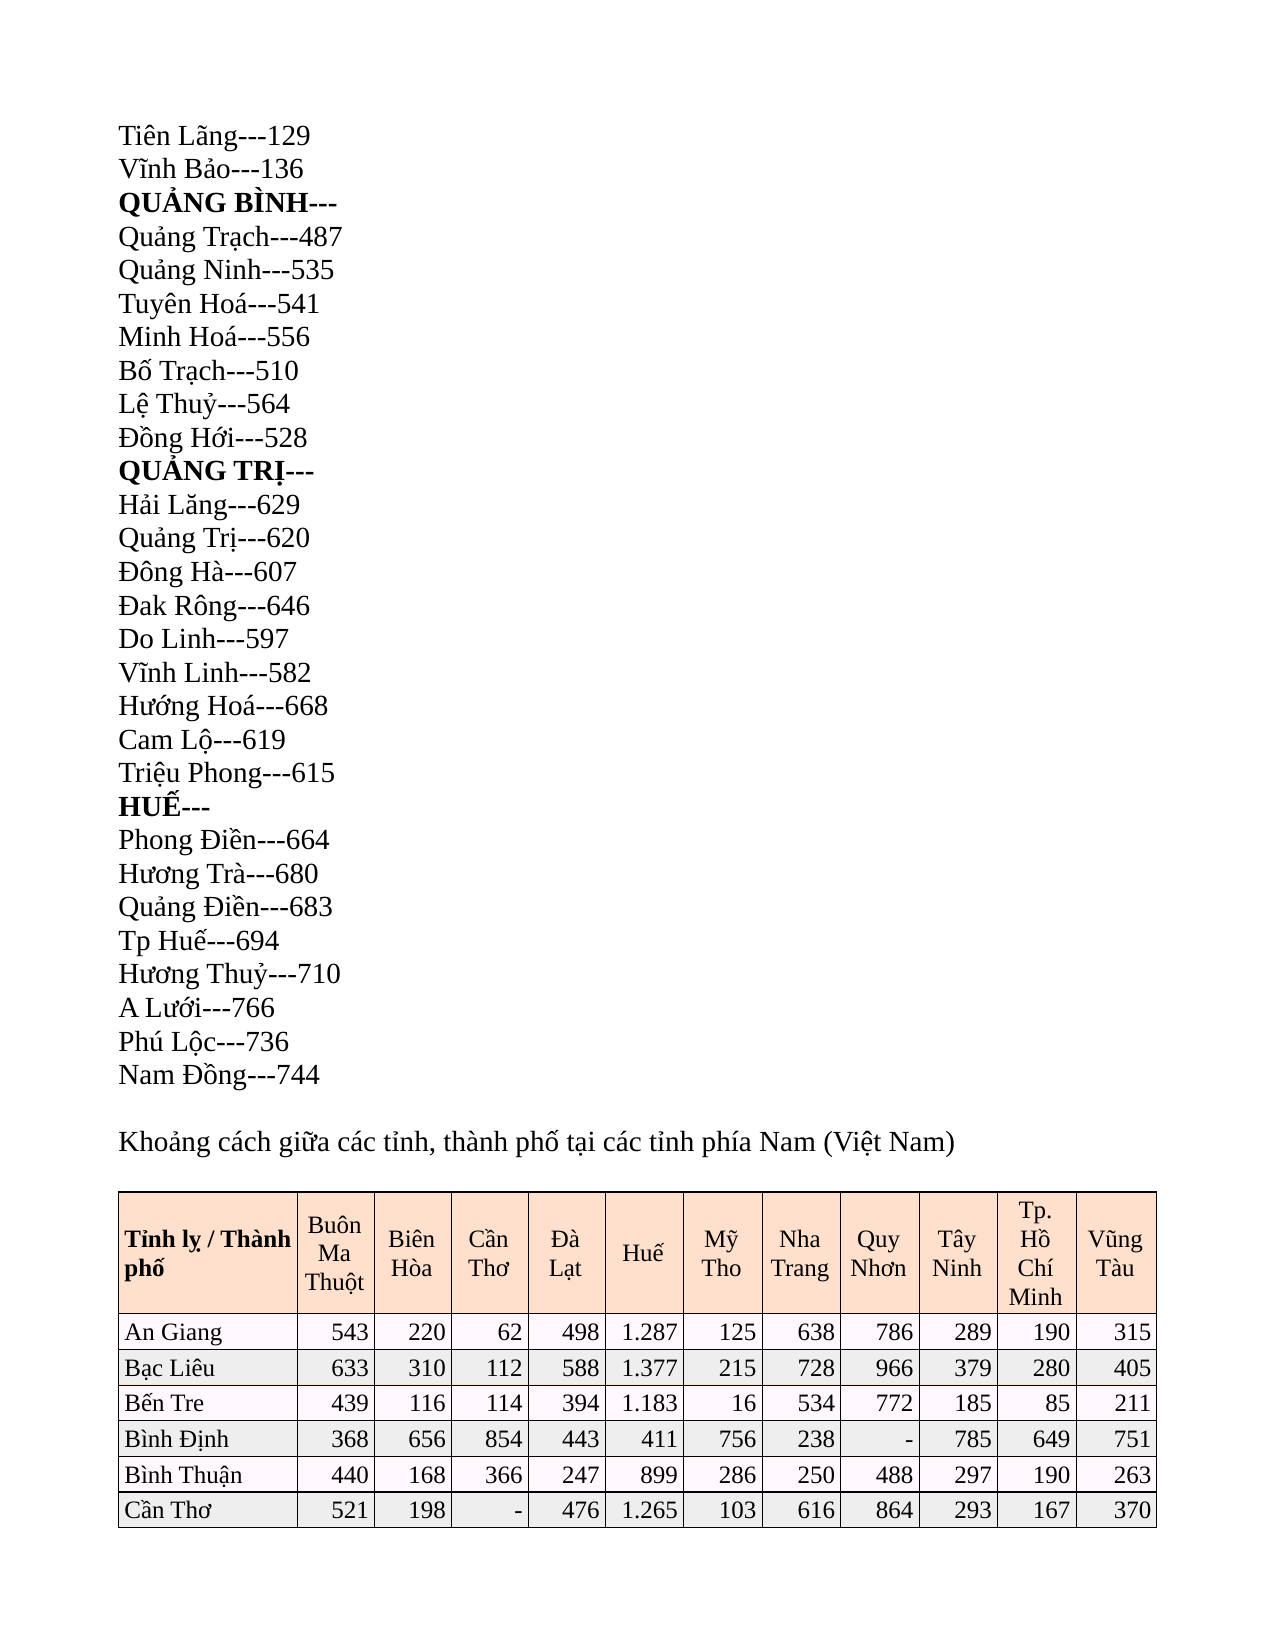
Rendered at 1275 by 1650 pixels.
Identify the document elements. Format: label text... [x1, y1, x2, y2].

text Vĩnh Linh---582 [118, 655, 1157, 688]
text Tp Huế---694 [118, 923, 1157, 957]
table_cell 379 [920, 1350, 997, 1384]
text Hướng Hoá---668 [118, 688, 1157, 722]
table_cell 1.183 [606, 1386, 683, 1420]
table_cell Bến Tre [119, 1386, 297, 1420]
text Bố Trạch---510 [118, 353, 1157, 386]
table_cell 440 [298, 1457, 374, 1491]
table_cell 751 [1077, 1421, 1156, 1456]
text Vĩnh Bảo---136 [118, 152, 1157, 185]
table_cell 185 [920, 1386, 997, 1420]
table_cell 443 [529, 1421, 605, 1456]
table_cell 263 [1077, 1457, 1156, 1491]
table_cell 112 [452, 1350, 528, 1384]
table_cell 190 [998, 1314, 1076, 1349]
table_header Tây Ninh [920, 1193, 997, 1313]
table_cell 1.265 [606, 1493, 683, 1527]
table_cell 280 [998, 1350, 1076, 1384]
table_header Buôn Ma Thuột [298, 1193, 374, 1313]
table_cell 1.377 [606, 1350, 683, 1384]
table_cell 215 [684, 1350, 762, 1384]
table_cell 114 [452, 1386, 528, 1420]
table_cell 899 [606, 1457, 683, 1491]
table_cell Cần Thơ [119, 1493, 297, 1527]
table_cell 772 [841, 1386, 919, 1420]
table_cell - [841, 1421, 919, 1456]
text Hương Trà---680 [118, 856, 1157, 889]
table_cell 167 [998, 1493, 1076, 1527]
table_cell 785 [920, 1421, 997, 1456]
text Triệu Phong---615 [118, 755, 1157, 789]
table_header Ðà Lạt [529, 1193, 605, 1313]
table_cell 198 [375, 1493, 451, 1527]
table_cell 616 [763, 1493, 840, 1527]
text Cam Lộ---619 [118, 722, 1157, 755]
table_cell 116 [375, 1386, 451, 1420]
text Minh Hoá---556 [118, 319, 1157, 353]
table_cell 220 [375, 1314, 451, 1349]
table_cell 190 [998, 1457, 1076, 1491]
table_cell 297 [920, 1457, 997, 1491]
text Đak Rông---646 [118, 588, 1157, 621]
table_header Cần Thơ [452, 1193, 528, 1313]
table_cell 211 [1077, 1386, 1156, 1420]
table_header Huế [606, 1193, 683, 1313]
text Lệ Thuỷ---564 [118, 386, 1157, 420]
table_header Vũng Tàu [1077, 1193, 1156, 1313]
table_cell 854 [452, 1421, 528, 1456]
text A Lưới---766 [118, 990, 1157, 1024]
table_cell 125 [684, 1314, 762, 1349]
table_cell 168 [375, 1457, 451, 1491]
table_cell 756 [684, 1421, 762, 1456]
table_cell An Giang [119, 1314, 297, 1349]
text QUẢNG TRỊ--- [118, 453, 1157, 487]
text Phú Lộc---736 [118, 1024, 1157, 1057]
text Đồng Hới---528 [118, 420, 1157, 453]
table_cell 534 [763, 1386, 840, 1420]
table_cell 368 [298, 1421, 374, 1456]
text Quảng Ninh---535 [118, 252, 1157, 286]
table_cell 649 [998, 1421, 1076, 1456]
text Đông Hà---607 [118, 554, 1157, 588]
table_cell 656 [375, 1421, 451, 1456]
table_cell 633 [298, 1350, 374, 1384]
text Hải Lăng---629 [118, 487, 1157, 521]
table_cell 16 [684, 1386, 762, 1420]
table_cell 476 [529, 1493, 605, 1527]
table_cell 966 [841, 1350, 919, 1384]
text Hương Thuỷ---710 [118, 957, 1157, 990]
table_cell 498 [529, 1314, 605, 1349]
table_cell 250 [763, 1457, 840, 1491]
table_cell 293 [920, 1493, 997, 1527]
table_cell 394 [529, 1386, 605, 1420]
table_cell 1.287 [606, 1314, 683, 1349]
table_cell 439 [298, 1386, 374, 1420]
table_cell Bạc Liêu [119, 1350, 297, 1384]
text Tiên Lãng---129 [118, 118, 1157, 152]
table_cell 488 [841, 1457, 919, 1491]
text Phong Điền---664 [118, 822, 1157, 856]
text Nam Đồng---744 [118, 1057, 1157, 1091]
table_cell 370 [1077, 1493, 1156, 1527]
table_cell 103 [684, 1493, 762, 1527]
table_header Mỹ Tho [684, 1193, 762, 1313]
table_header Tỉnh lỵ / Thành phố [119, 1193, 297, 1313]
text Quảng Điền---683 [118, 889, 1157, 923]
table_header Quy Nhơn [841, 1193, 919, 1313]
table_header Biên Hòa [375, 1193, 451, 1313]
table_cell Bình Thuận [119, 1457, 297, 1491]
table_cell 366 [452, 1457, 528, 1491]
table_cell Bình Ðịnh [119, 1421, 297, 1456]
table_cell 405 [1077, 1350, 1156, 1384]
table_cell 728 [763, 1350, 840, 1384]
table_cell 521 [298, 1493, 374, 1527]
text Khoảng cách giữa các tỉnh, thành phố tại các tỉnh phía Nam (Việt Nam) [118, 1124, 1157, 1158]
table_header Nha Trang [763, 1193, 840, 1313]
table_cell 543 [298, 1314, 374, 1349]
table_cell 638 [763, 1314, 840, 1349]
text Do Linh---597 [118, 621, 1157, 655]
table_cell 786 [841, 1314, 919, 1349]
text Quảng Trị---620 [118, 521, 1157, 554]
text Tuyên Hoá---541 [118, 286, 1157, 319]
table_cell 62 [452, 1314, 528, 1349]
table_cell 864 [841, 1493, 919, 1527]
table_cell 310 [375, 1350, 451, 1384]
table_cell 247 [529, 1457, 605, 1491]
text QUẢNG BÌNH--- [118, 185, 1157, 219]
table_cell 286 [684, 1457, 762, 1491]
text HUẾ--- [118, 789, 1157, 822]
table_cell 588 [529, 1350, 605, 1384]
table_cell 238 [763, 1421, 840, 1456]
table_cell 85 [998, 1386, 1076, 1420]
table_cell 289 [920, 1314, 997, 1349]
table_cell 411 [606, 1421, 683, 1456]
table_cell - [452, 1493, 528, 1527]
table_header Tp. Hồ Chí Minh [998, 1193, 1076, 1313]
text Quảng Trạch---487 [118, 219, 1157, 252]
table_cell 315 [1077, 1314, 1156, 1349]
